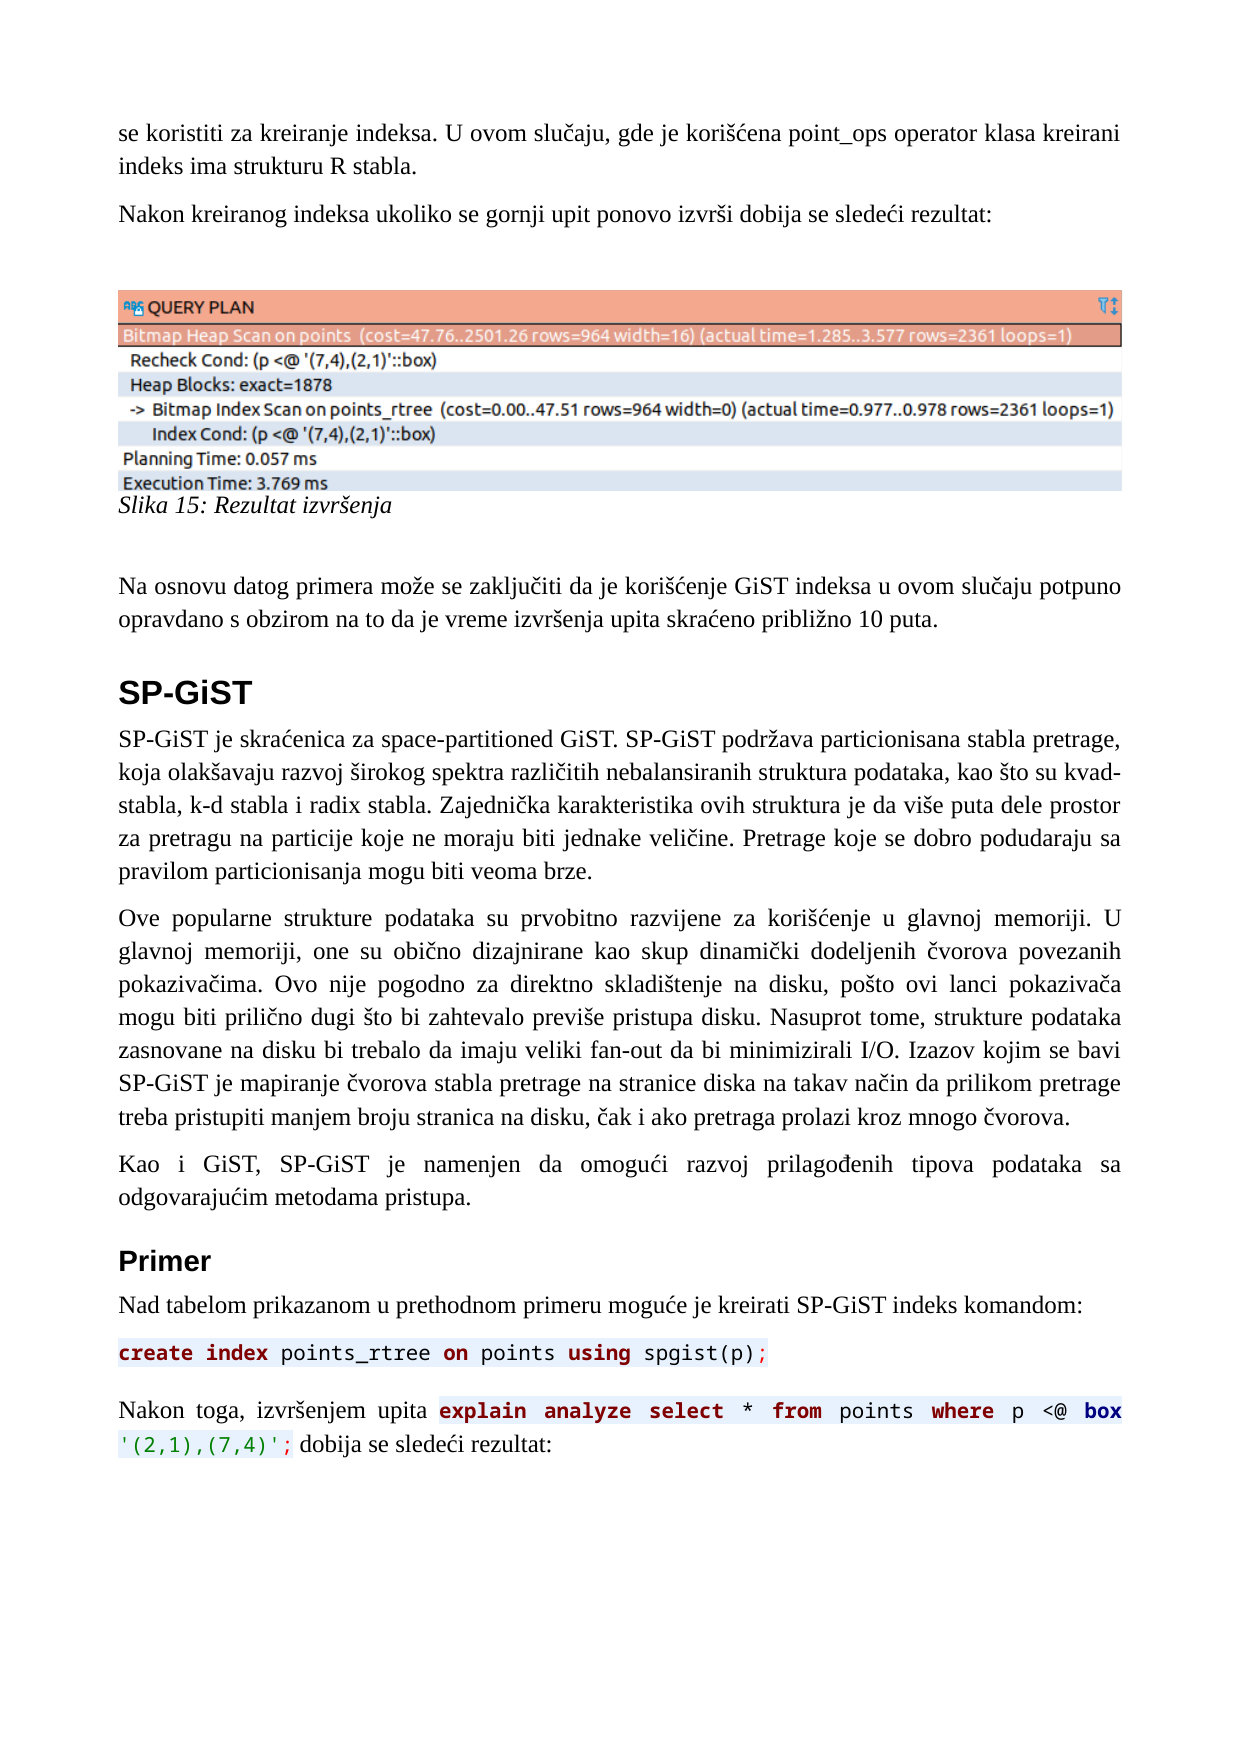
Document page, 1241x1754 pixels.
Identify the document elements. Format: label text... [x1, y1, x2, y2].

text Ove popularne strukture podataka su prvobitno razvijene za korišćenje u glavnoj memoriji. U glavnoj memoriji, one su obično dizajnirane kao skup dinamički dodeljenih čvorova povezanih pokazivačima. Ovo nije pogodno za direktno skladištenje na disku, pošto ovi lanci pokazivača mogu biti prilično dugi što bi zahtevalo previše pristupa disku. Nasuprot tome, strukture podataka zasnovane na disku bi trebalo da imaju veliki fan-out da bi minimizirali I/O. Izazov kojim se bavi SP-GiST je mapiranje čvorova stabla pretrage na stranice diska na takav način da prilikom pretrage treba pristupiti manjem broju stranica na disku, čak i ako pretraga prolazi kroz mnogo čvorova. [118, 903, 1122, 1130]
picture [118, 290, 1123, 491]
subtitle Primer [118, 1244, 1122, 1278]
text SP-GiST je skraćenica za space-partitioned GiST. SP-GiST podržava particionisana stabla pretrage, koja olakšavaju razvoj širokog spektra različitih nebalansiranih struktura podataka, kao što su kvad-stabla, k-d stabla i radix stabla. Zajednička karakteristika ovih struktura je da više puta dele prostor za pretragu na particije koje ne moraju biti jednake veličine. Pretrage koje se dobro podudaraju sa pravilom particionisanja mogu biti veoma brze. [118, 724, 1122, 884]
text Nakon toga, izvršenjem upita explain analyze select * from points where p <@ box '(2,1),(7,4)'; dobija se sledeći rezultat: [118, 1395, 1122, 1458]
text create index points_rtree on points using spgist(p); [118, 1338, 1122, 1367]
text Slika 15: Rezultat izvršenja [118, 491, 1122, 519]
text Nad tabelom prikazanom u prethodnom primeru moguće je kreirati SP-GiST indeks komandom: [118, 1291, 1122, 1319]
text Kao i GiST, SP-GiST je namenjen da omogući razvoj prilagođenih tipova podataka sa odgovarajućim metodama pristupa. [118, 1149, 1122, 1211]
text se koristiti za kreiranje indeksa. U ovom slučaju, gde je korišćena point_ops operator klasa kreirani indeks ima strukturu R stabla. [118, 118, 1122, 180]
text Nakon kreiranog indeksa ukoliko se gornji upit ponovo izvrši dobija se sledeći rezultat: [118, 199, 1122, 227]
text Na osnovu datog primera može se zaključiti da je korišćenje GiST indeksa u ovom slučaju potpuno opravdano s obzirom na to da je vreme izvršenja upita skraćeno približno 10 puta. [118, 571, 1122, 633]
subtitle SP-GiST [118, 673, 1122, 711]
